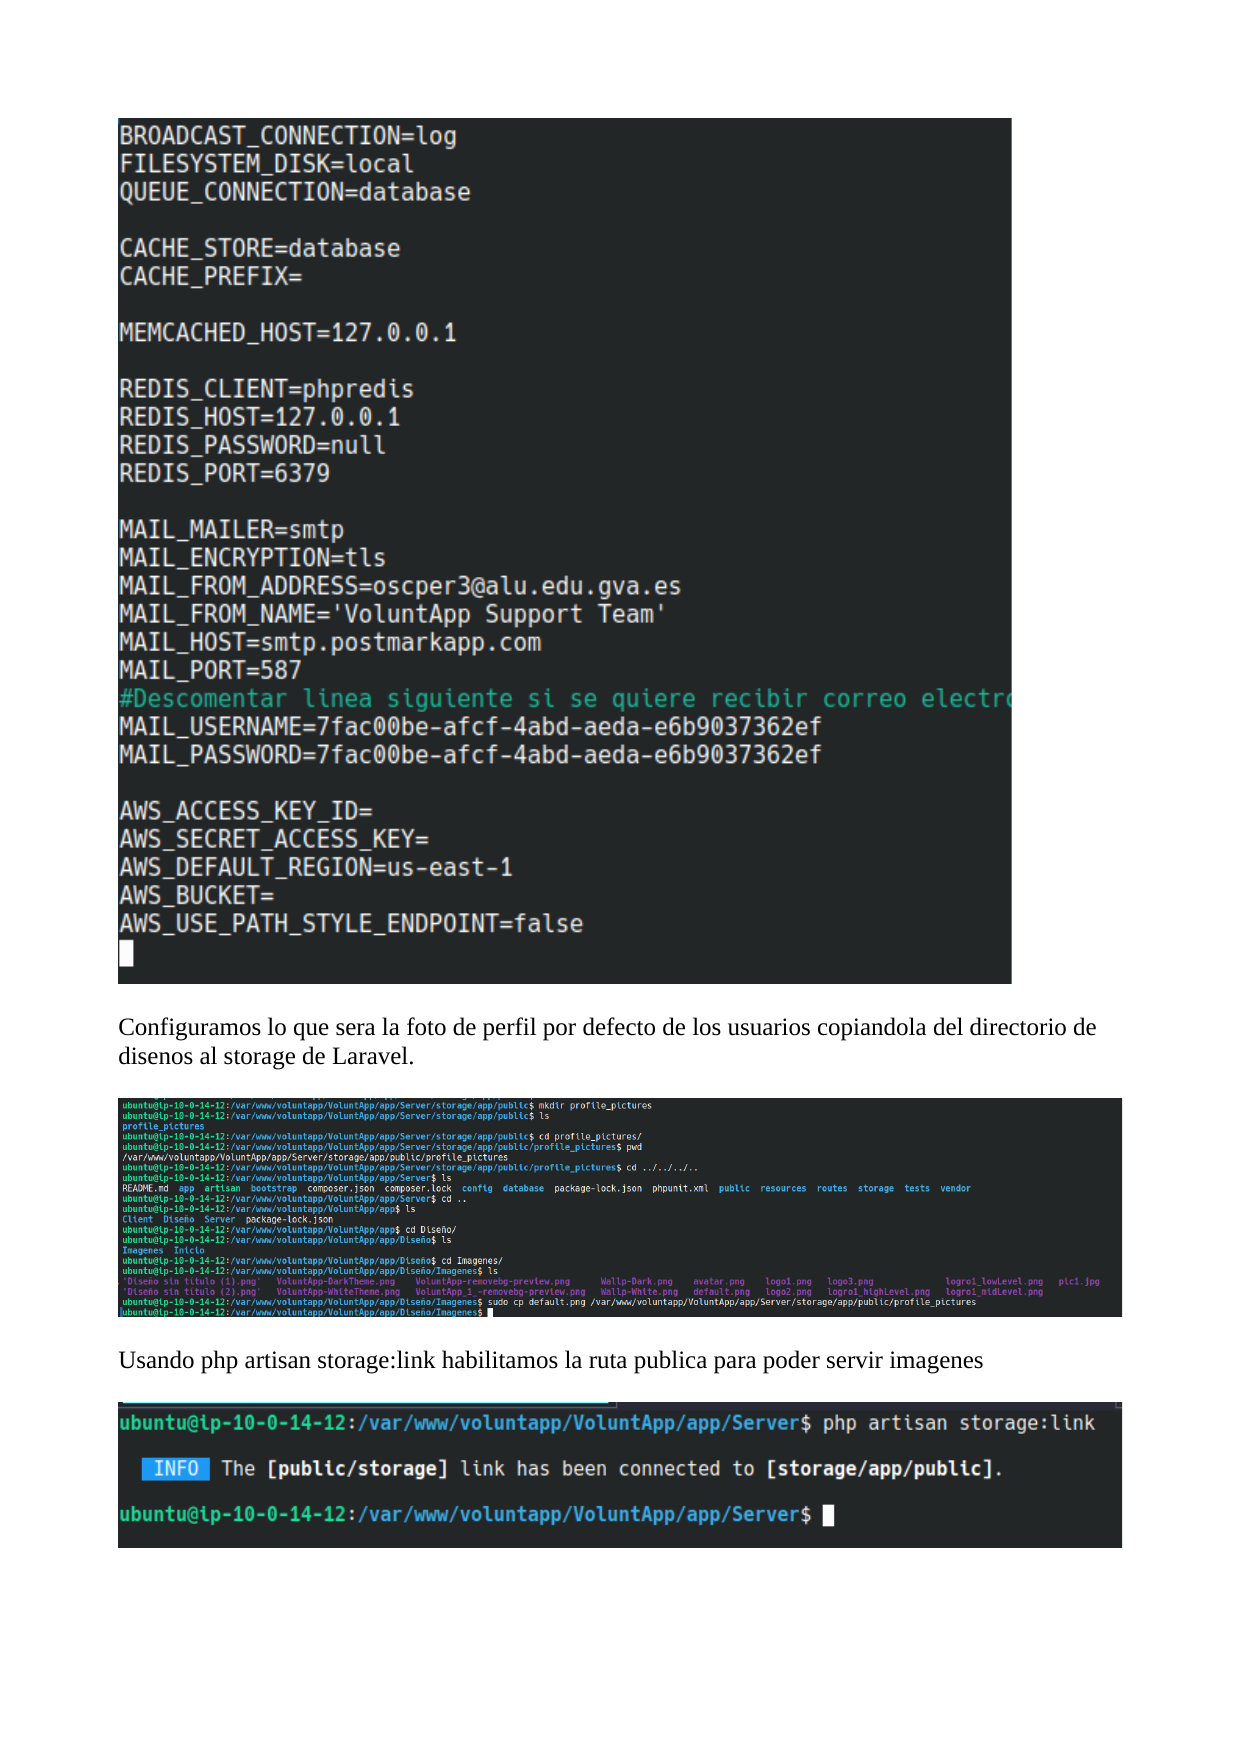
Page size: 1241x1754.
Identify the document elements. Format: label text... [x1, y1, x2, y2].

picture [118, 1098, 1123, 1317]
picture [118, 118, 1012, 984]
text Usando php artisan storage:link habilitamos la ruta publica para poder servir imagenes [118, 1345, 1122, 1374]
picture [118, 1402, 1123, 1548]
text Configuramos lo que sera la foto de perfil por defecto de los usuarios copiandola del directorio de disenos al storage de Laravel. [118, 1012, 1122, 1070]
